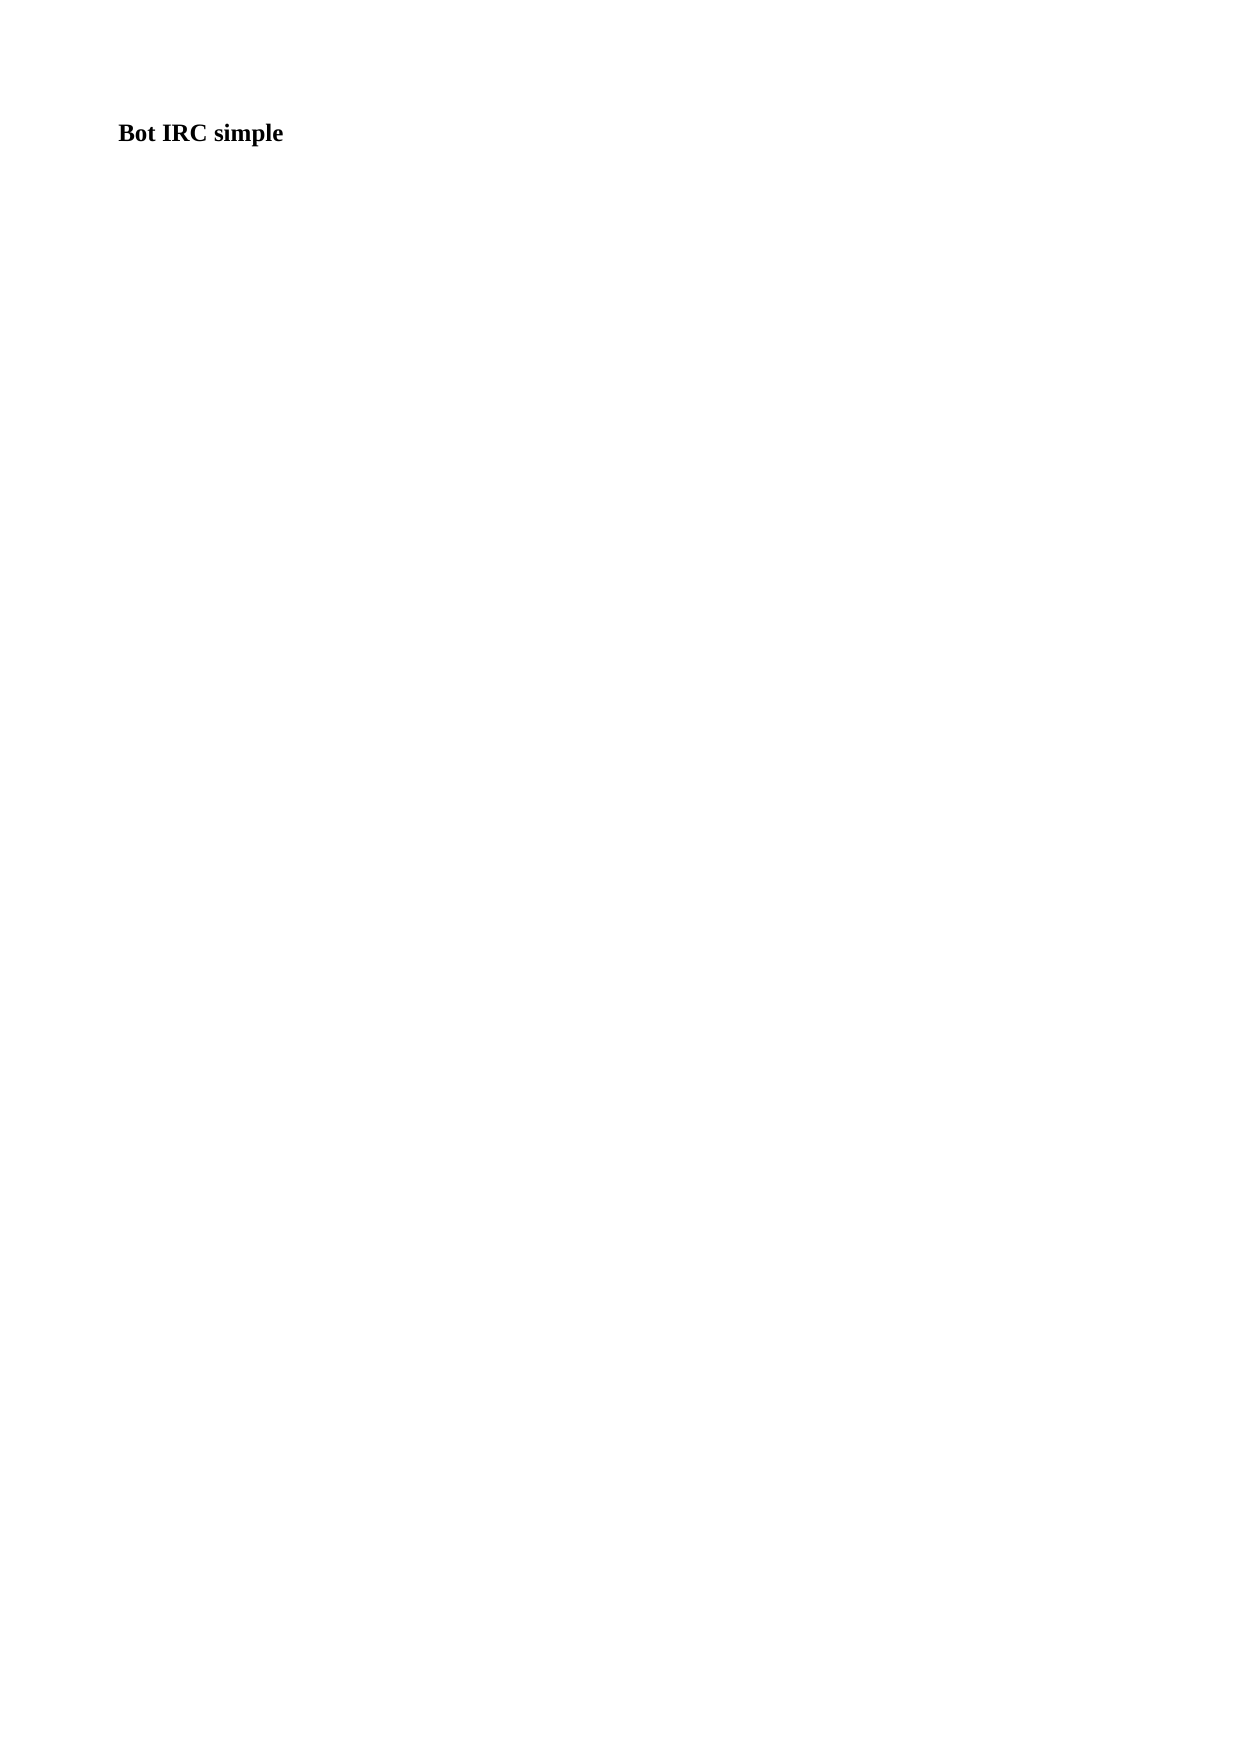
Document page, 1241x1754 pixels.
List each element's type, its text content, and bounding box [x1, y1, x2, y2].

text Bot IRC simple [118, 118, 1122, 147]
